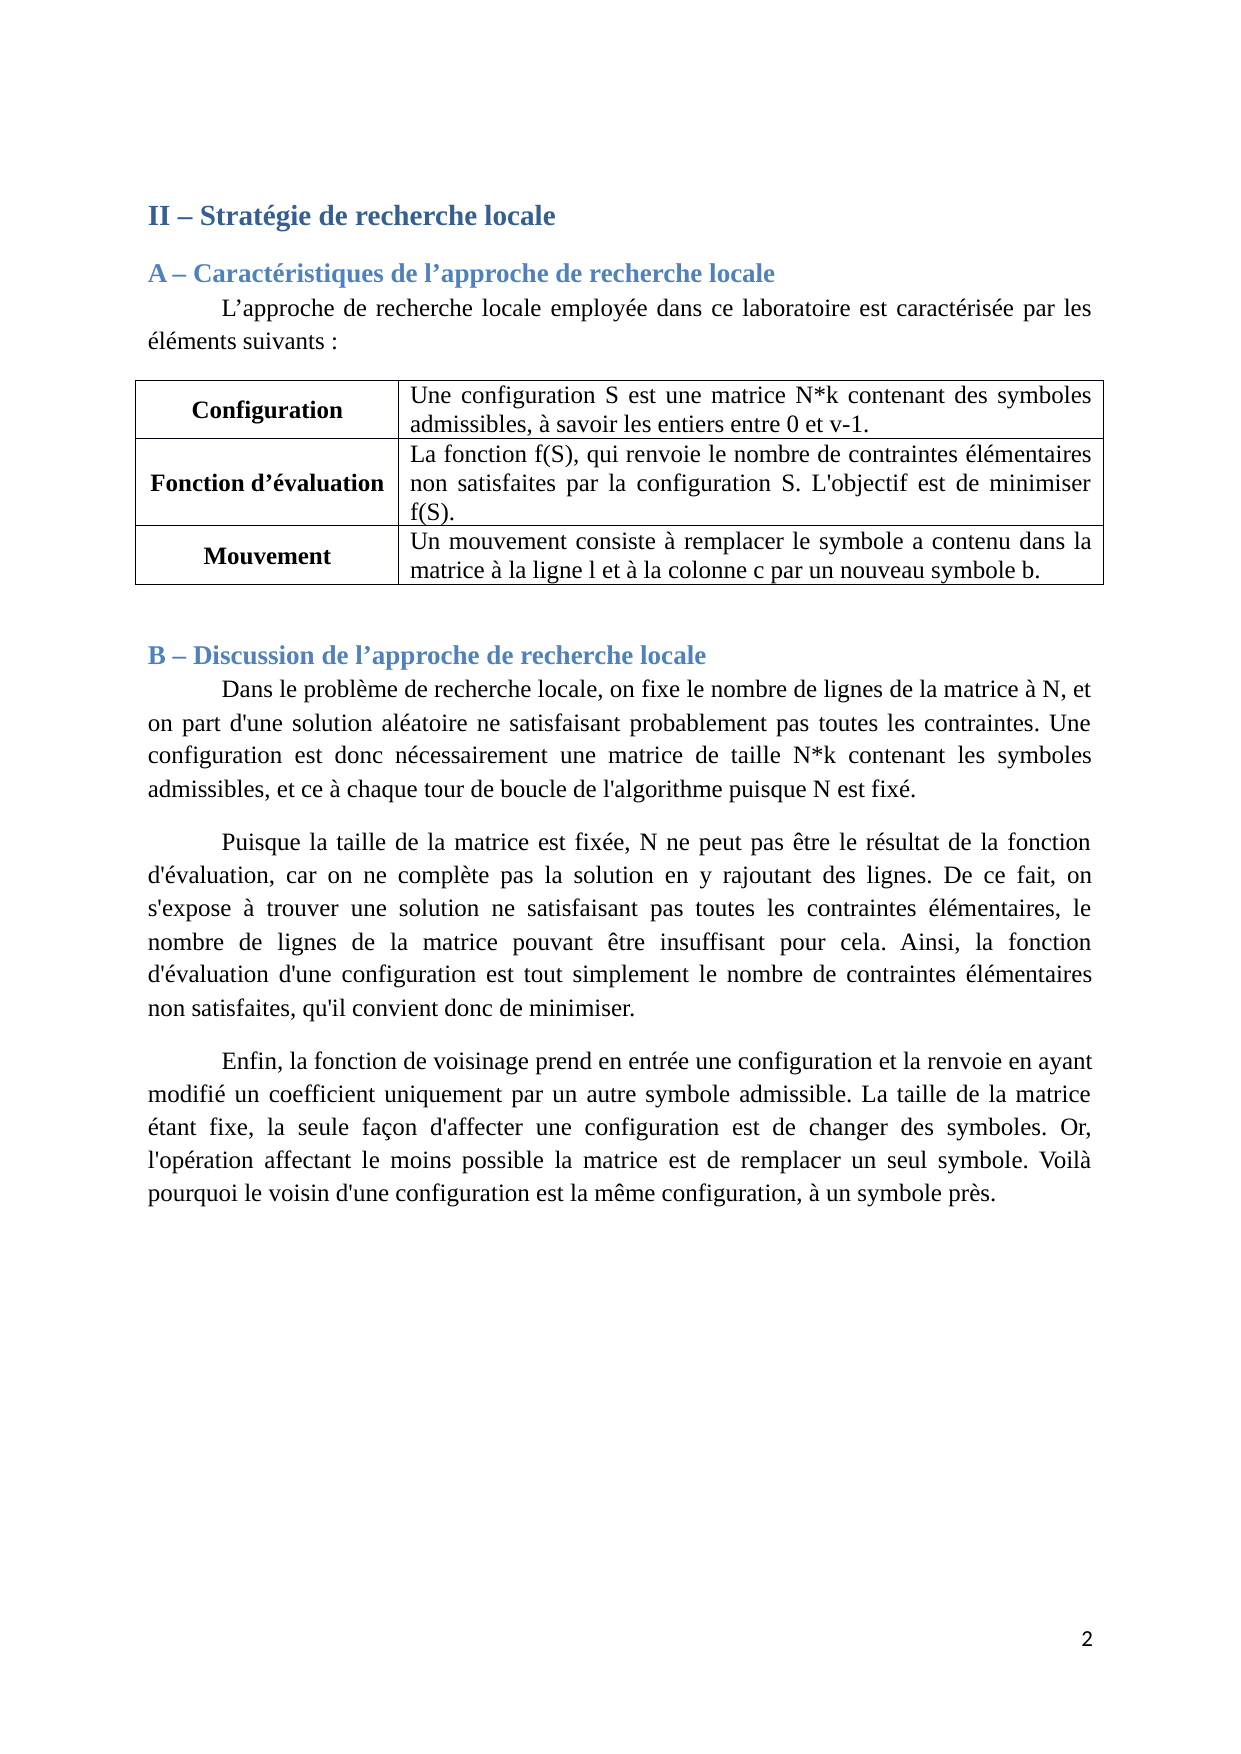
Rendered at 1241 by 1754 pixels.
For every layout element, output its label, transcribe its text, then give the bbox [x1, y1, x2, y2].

text Enfin, la fonction de voisinage prend en entrée une configuration et la renvoie en ayant modifié un coefficient uniquement par un autre symbole admissible. La taille de la matrice étant fixe, la seule façon d'affecter une configuration est de changer des symboles. Or, l'opération affectant le moins possible la matrice est de remplacer un seul symbole. Voilà pourquoi le voisin d'une configuration est la même configuration, à un symbole près. [148, 1046, 1093, 1207]
subtitle A – Caractéristiques de l’approche de recherche locale [148, 257, 1093, 288]
text Puisque la taille de la matrice est fixée, N ne peut pas être le résultat de la fonction d'évaluation, car on ne complète pas la solution en y rajoutant des lignes. De ce fait, on s'expose à trouver une solution ne satisfaisant pas toutes les contraintes élémentaires, le nombre de lignes de la matrice pouvant être insuffisant pour cela. Ainsi, la fonction d'évaluation d'une configuration est tout simplement le nombre de contraintes élémentaires non satisfaites, qu'il convient donc de minimiser. [148, 827, 1093, 1021]
table_cell La fonction f(S), qui renvoie le nombre de contraintes élémentaires non satisfaites par la configuration S. L'objectif est de minimiser f(S). [399, 439, 1103, 525]
table_header Configuration [136, 381, 398, 438]
table_cell Fonction d’évaluation [136, 439, 398, 525]
subtitle B – Discussion de l’approche de recherche locale [148, 639, 1093, 670]
table_cell Un mouvement consiste à remplacer le symbole a contenu dans la matrice à la ligne l et à la colonne c par un nouveau symbole b. [399, 526, 1103, 584]
table_header Une configuration S est une matrice N*k contenant des symboles admissibles, à savoir les entiers entre 0 et v-1. [399, 381, 1103, 438]
subtitle II – Stratégie de recherche locale [148, 198, 1093, 231]
text Dans le problème de recherche locale, on fixe le nombre de lignes de la matrice à N, et on part d'une solution aléatoire ne satisfaisant probablement pas toutes les contraintes. Une configuration est donc nécessairement une matrice de taille N*k contenant les symboles admissibles, et ce à chaque tour de boucle de l'algorithme puisque N est fixé. [148, 674, 1093, 802]
table_cell Mouvement [136, 526, 398, 584]
text L’approche de recherche locale employée dans ce laboratoire est caractérisée par les éléments suivants : [148, 293, 1093, 354]
